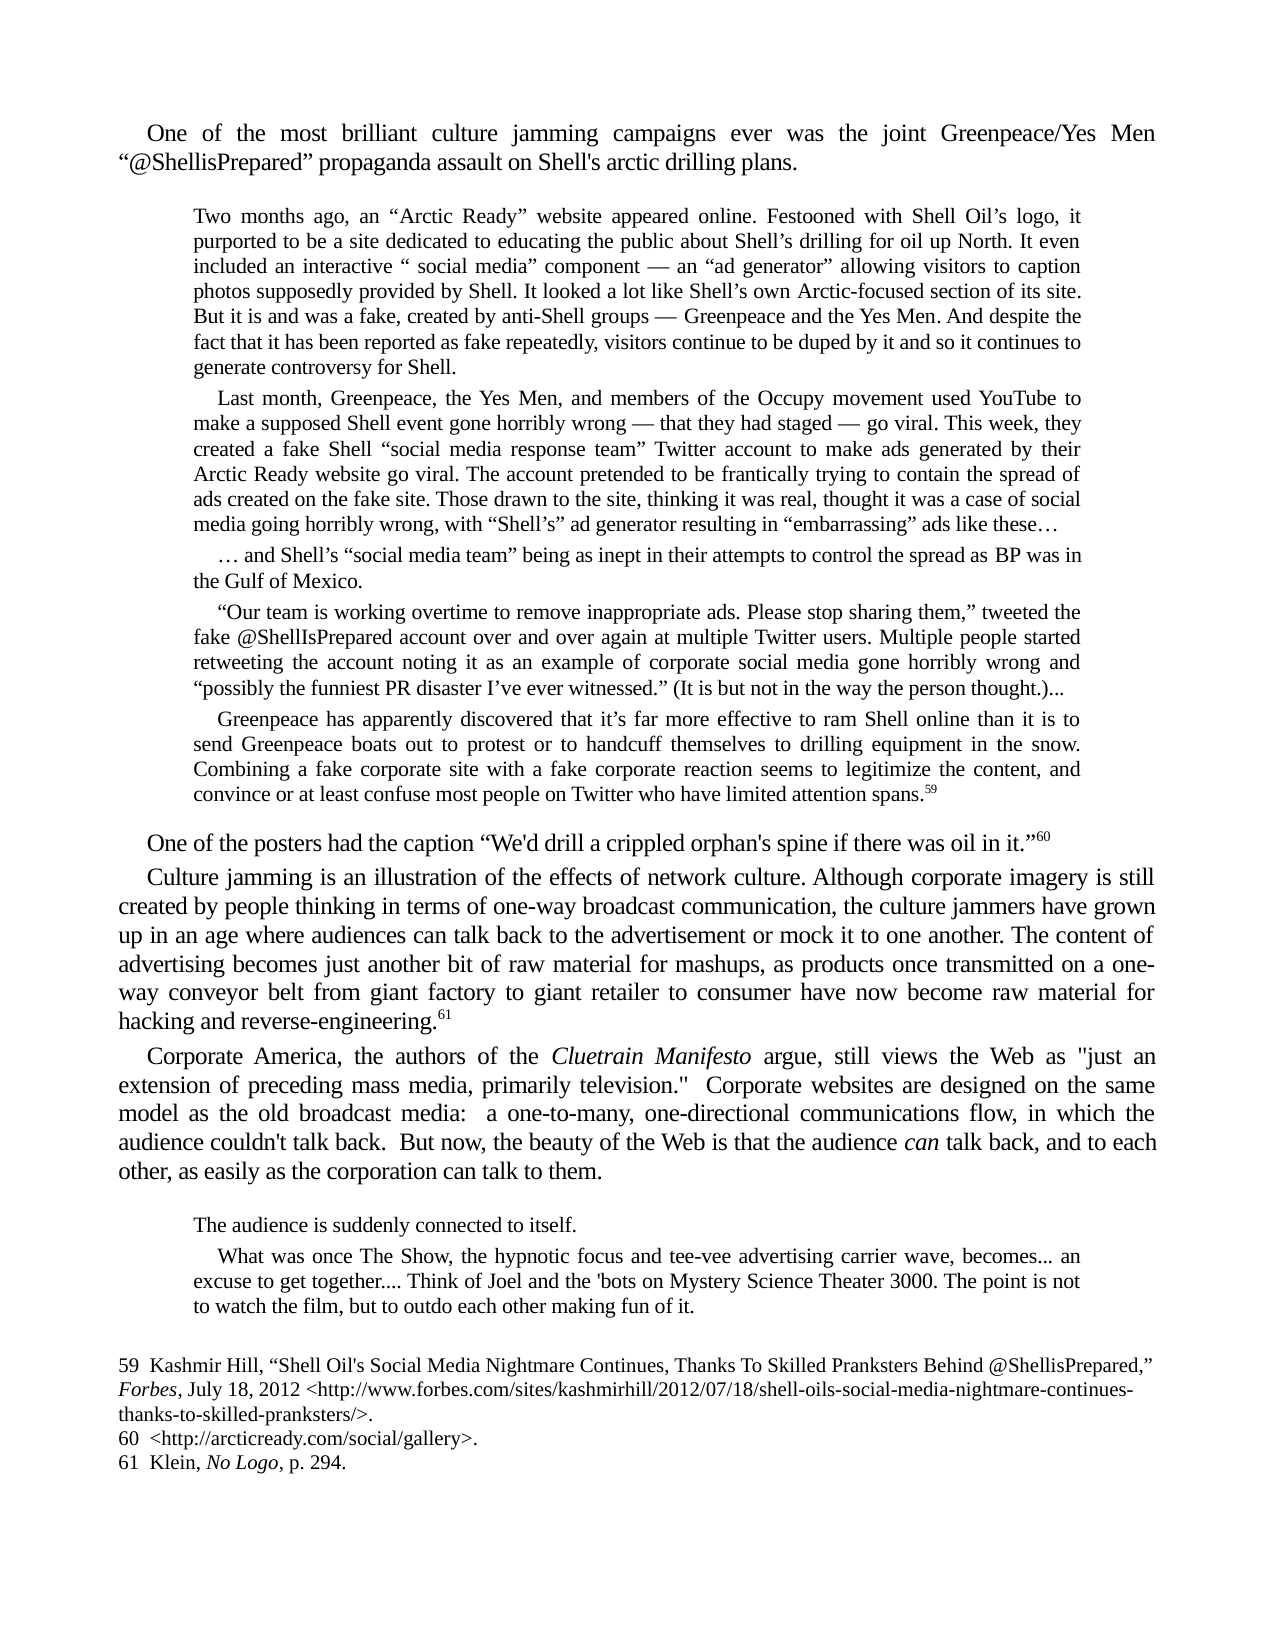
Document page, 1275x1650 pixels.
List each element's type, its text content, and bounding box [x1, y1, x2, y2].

text Kashmir Hill, “Shell Oil's Social Media Nightmare Continues, Thanks To Skilled Pranksters Behind @ShellisPrepared,” Forbes, July 18, 2012 <http://www.forbes.com/sites/kashmirhill/2012/07/18/shell-oils-social-media-nightmare-continues-thanks-to-skilled-pranksters/>. [118, 1353, 1157, 1426]
text Klein, No Logo, p. 294. [118, 1449, 1157, 1474]
text Corporate America, the authors of the Cluetrain Manifesto argue, still views the Web as "just an extension of preceding mass media, primarily television." Corporate websites are designed on the same model as the old broadcast media: a one-to-many, one-directional communications flow, in which the audience couldn't talk back. But now, the beauty of the Web is that the audience can talk back, and to each other, as easily as the corporation can talk to them. [118, 1041, 1157, 1185]
text Culture jamming is an illustration of the effects of network culture. Although corporate imagery is still created by people thinking in terms of one-way broadcast communication, the culture jammers have grown up in an age where audiences can talk back to the advertisement or mock it to one another. The content of advertising becomes just another bit of raw material for mashups, as products once transmitted on a one-way conveyor belt from giant factory to giant retailer to consumer have now become raw material for hacking and reverse-engineering. [118, 862, 1157, 1035]
text <http://arcticready.com/social/gallery>. [118, 1426, 1157, 1449]
text Two months ago, an “Arctic Ready” website appeared online. Festooned with Shell Oil’s logo, it purported to be a site dedicated to educating the public about Shell’s drilling for oil up North. It even included an interactive “ social media” component — an “ad generator” allowing visitors to caption photos supposedly provided by Shell. It looked a lot like Shell’s own Arctic-focused section of its site. But it is and was a fake, created by anti-Shell groups — Greenpeace and the Yes Men. And despite the fact that it has been reported as fake repeatedly, visitors continue to be duped by it and so it continues to generate controversy for Shell. [193, 203, 1082, 379]
text … and Shell’s “social media team” being as inept in their attempts to control the spread as BP was in the Gulf of Mexico. [193, 542, 1082, 593]
text What was once The Show, the hypnotic focus and tee-vee advertising carrier wave, becomes... an excuse to get together.... Think of Joel and the 'bots on Mystery Science Theater 3000. The point is not to watch the film, but to outdo each other making fun of it. [193, 1243, 1082, 1319]
text One of the most brilliant culture jamming campaigns ever was the joint Greenpeace/Yes Men “@ShellisPrepared” propaganda assault on Shell's arctic drilling plans. [118, 118, 1157, 176]
text “Our team is working overtime to remove inappropriate ads. Please stop sharing them,” tweeted the fake @ShellIsPrepared account over and over again at multiple Twitter users. Multiple people started retweeting the account noting it as an example of corporate social media gone horribly wrong and “possibly the funniest PR disaster I’ve ever witnessed.” (It is but not in the way the person thought.)... [193, 599, 1082, 700]
text Greenpeace has apparently discovered that it’s far more effective to ram Shell online than it is to send Greenpeace boats out to protest or to handcuff themselves to drilling equipment in the snow. Combining a fake corporate site with a fake corporate reaction seems to legitimize the content, and convince or at least confuse most people on Twitter who have limited attention spans. [193, 706, 1082, 807]
text Last month, Greenpeace, the Yes Men, and members of the Occupy movement used YouTube to make a supposed Shell event gone horribly wrong — that they had staged — go viral. This week, they created a fake Shell “social media response team” Twitter account to make ads generated by their Arctic Ready website go viral. The account pretended to be frantically trying to contain the spread of ads created on the fake site. Those drawn to the site, thinking it was real, thought it was a case of social media going horribly wrong, with “Shell’s” ad generator resulting in “embarrassing” ads like these… [193, 385, 1082, 536]
text One of the posters had the caption “We'd drill a crippled orphan's spine if there was oil in it.” [118, 828, 1157, 856]
text The audience is suddenly connected to itself. [193, 1212, 1082, 1237]
